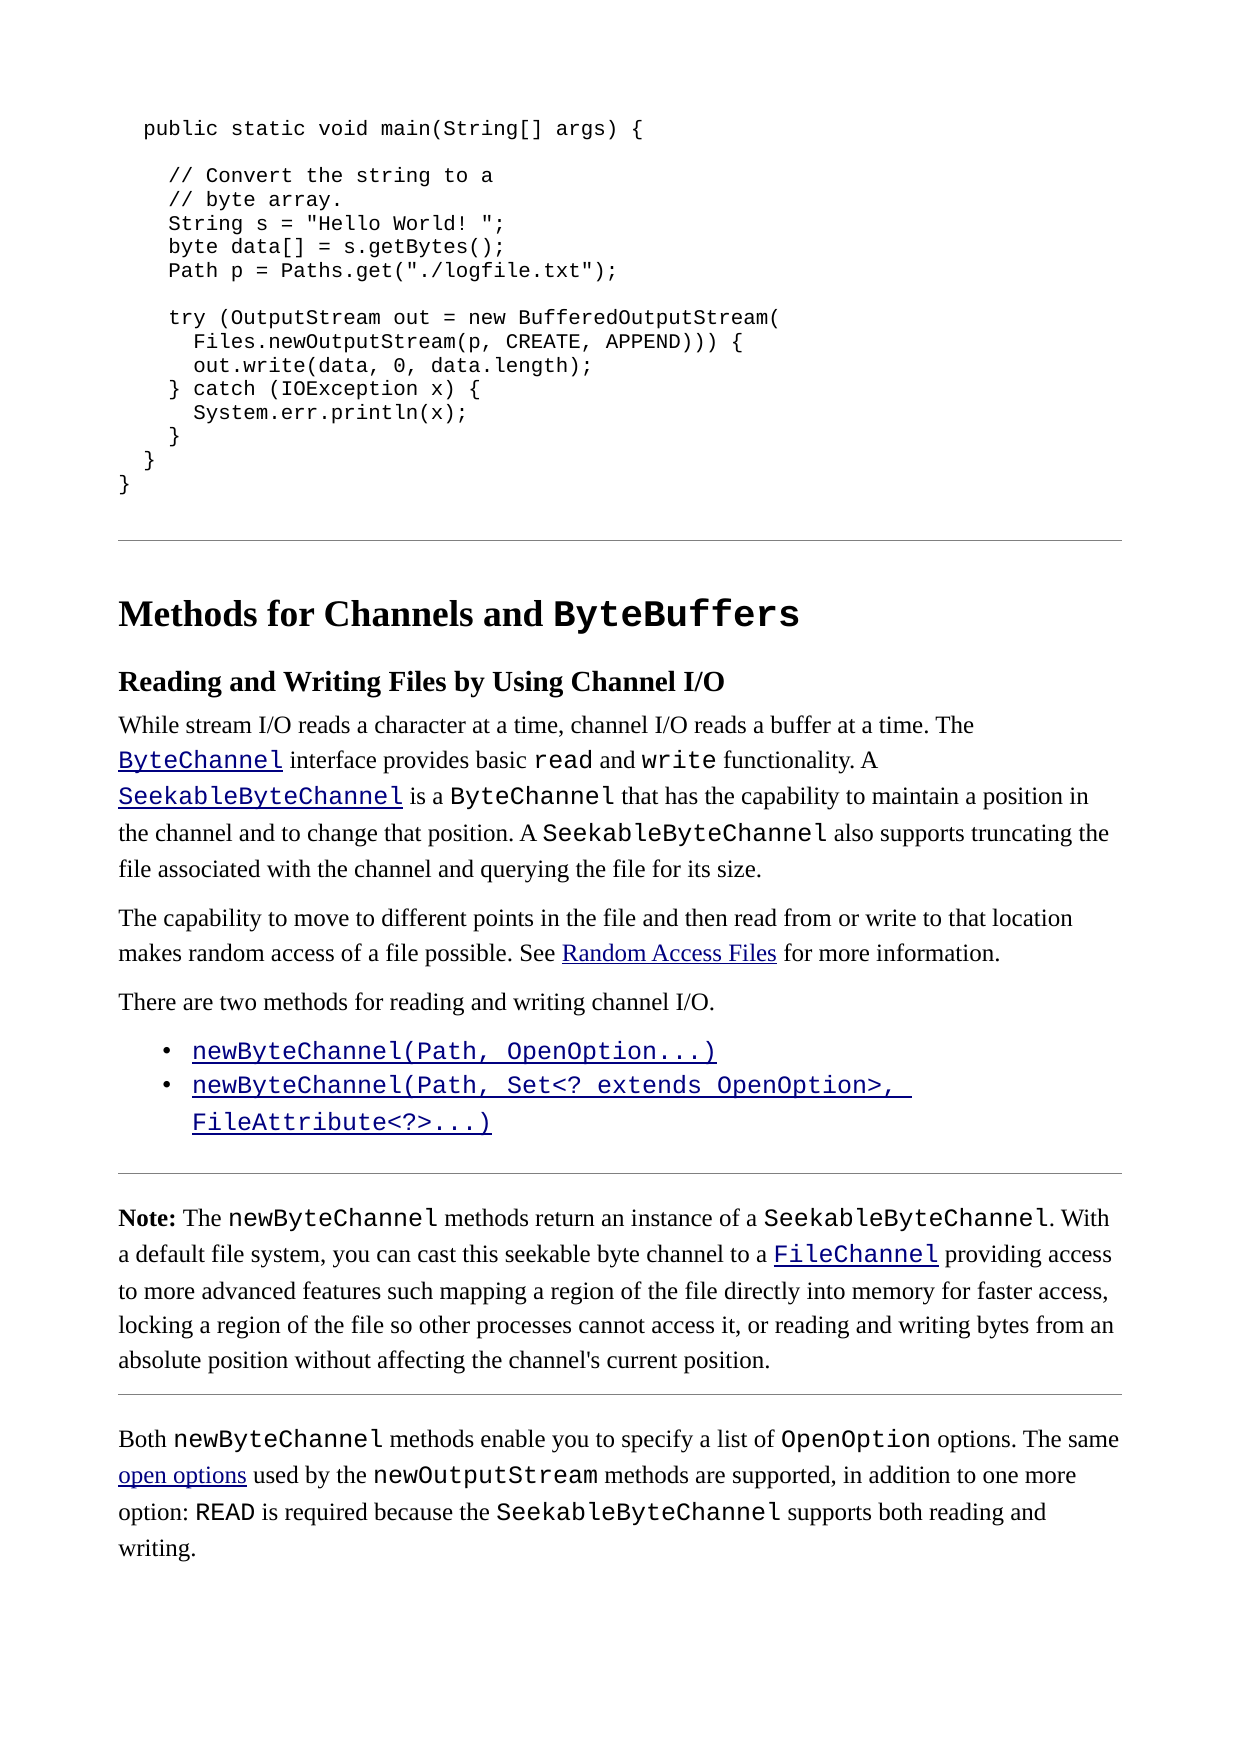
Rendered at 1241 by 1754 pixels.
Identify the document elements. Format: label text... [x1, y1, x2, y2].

text Files.newOutputStream(p, CREATE, APPEND))) { [118, 331, 1122, 354]
text Note: The newByteChannel methods return an instance of a SeekableByteChannel. With a default file system, you can cast this seekable byte channel to a FileChannel providing access to more advanced features such mapping a region of the file directly into memory for faster access, locking a region of the file so other processes cannot access it, or reading and writing bytes from an absolute position without affecting the channel's current position. [118, 1203, 1122, 1374]
text byte data[] = s.getBytes(); [118, 236, 1122, 260]
text } [118, 473, 1122, 496]
text // Convert the string to a [118, 165, 1122, 189]
text // byte array. [118, 189, 1122, 213]
text While stream I/O reads a character at a time, channel I/O reads a buffer at a time. The ByteChannel interface provides basic read and write functionality. A SeekableByteChannel is a ByteChannel that has the capability to maintain a position in the channel and to change that position. A SeekableByteChannel also supports truncating the file associated with the channel and querying the file for its size. [118, 710, 1122, 883]
text System.err.println(x); [118, 402, 1122, 426]
text } [118, 426, 1122, 449]
list newByteChannel(Path, Set<? extends OpenOption>, FileAttribute<?>...) [162, 1073, 1122, 1138]
list newByteChannel(Path, OpenOption...) [162, 1036, 1122, 1067]
subtitle Reading and Writing Files by Using Channel I/O [118, 664, 1122, 698]
text String s = "Hello World! "; [118, 213, 1122, 236]
text public static void main(String[] args) { [118, 118, 1122, 142]
text } catch (IOException x) { [118, 378, 1122, 402]
text Path p = Paths.get("./logfile.txt"); [118, 260, 1122, 284]
text The capability to move to different points in the file and then read from or write to that location makes random access of a file possible. See Random Access Files for more information. [118, 903, 1122, 967]
text There are two methods for reading and writing channel I/O. [118, 987, 1122, 1016]
text try (OutputStream out = new BufferedOutputStream( [118, 307, 1122, 331]
text out.write(data, 0, data.length); [118, 354, 1122, 378]
text } [118, 449, 1122, 473]
subtitle Methods for Channels and ByteBuffers [118, 591, 1122, 637]
text Both newByteChannel methods enable you to specify a list of OpenOption options. The same open options used by the newOutputStream methods are supported, in addition to one more option: READ is required because the SeekableByteChannel supports both reading and writing. [118, 1424, 1122, 1562]
